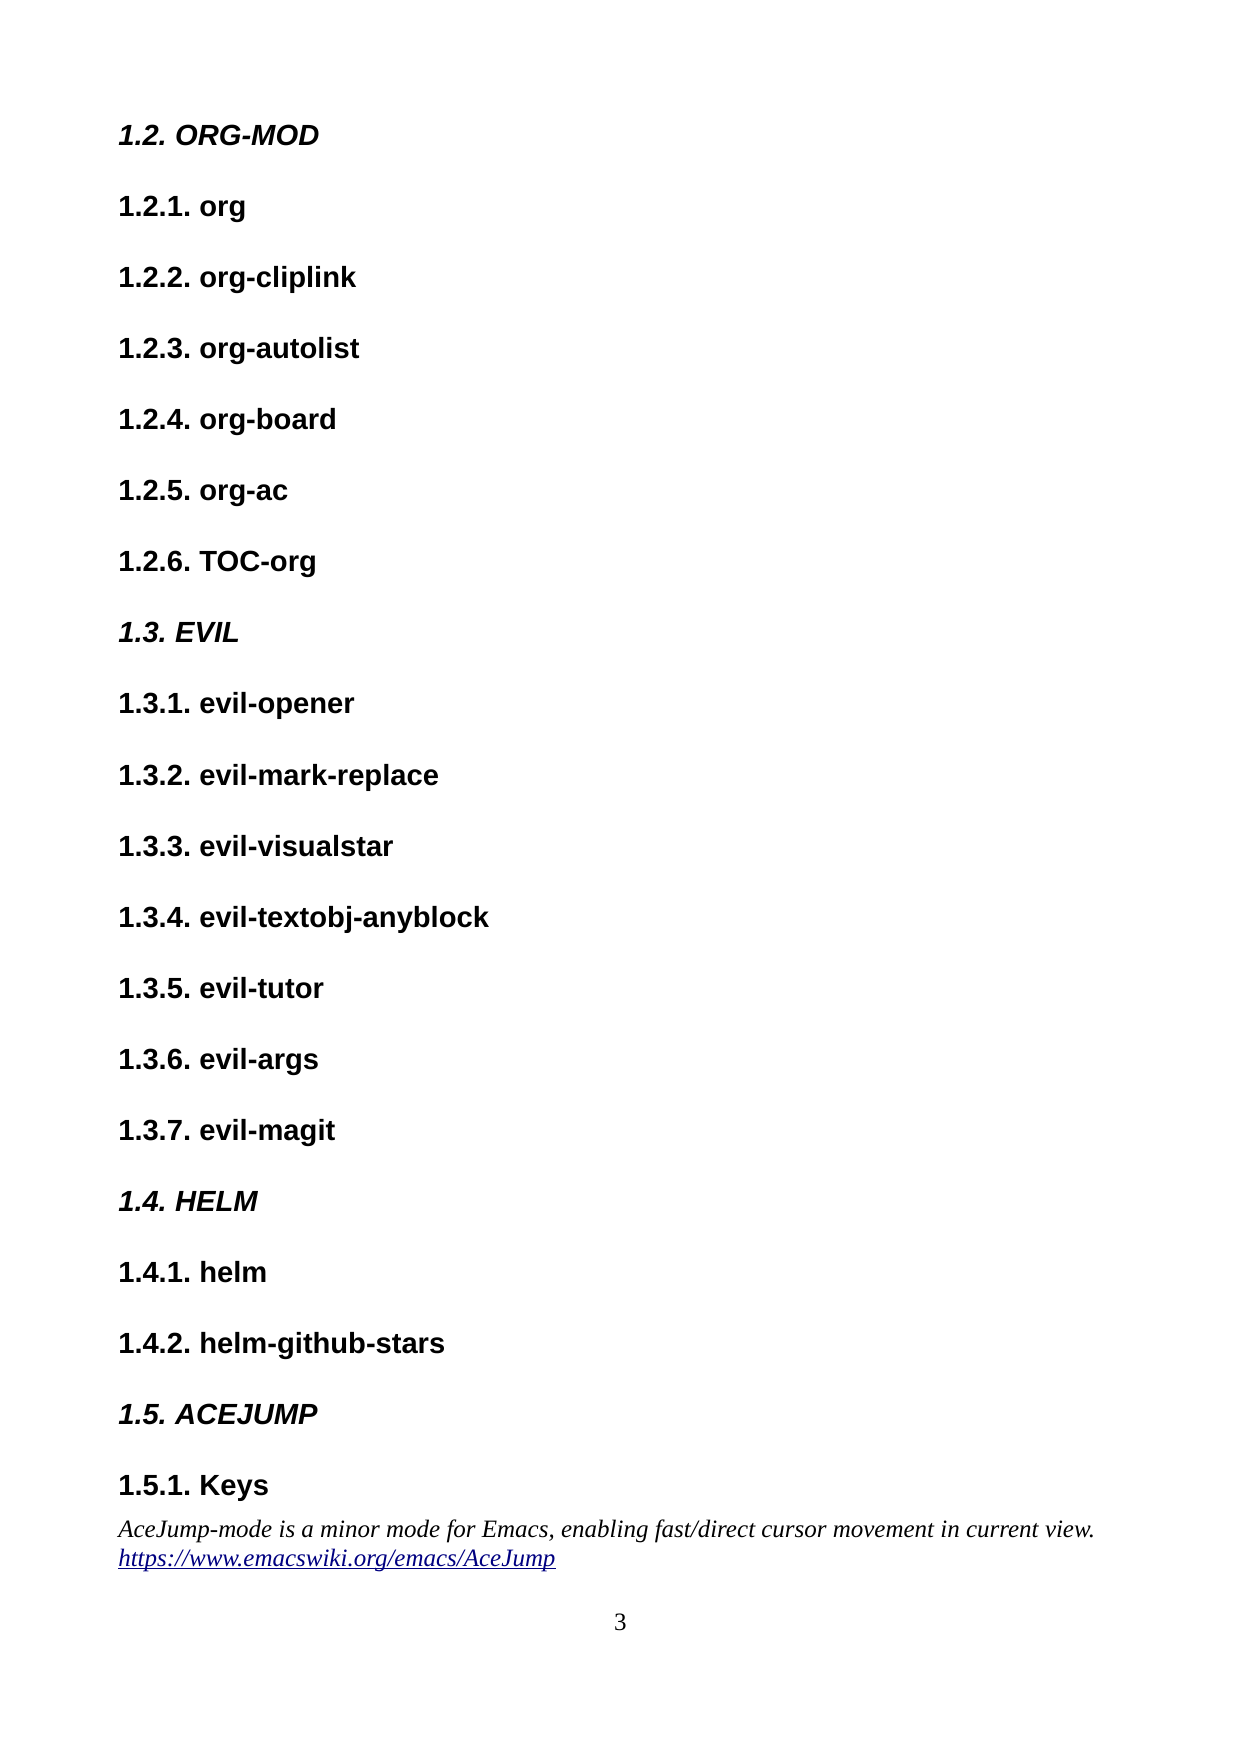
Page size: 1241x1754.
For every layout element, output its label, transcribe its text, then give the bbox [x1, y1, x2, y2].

subtitle ACEJUMP [118, 1397, 1122, 1430]
subtitle org-cliplink [118, 260, 1122, 294]
subtitle evil-opener [118, 686, 1122, 720]
subtitle TOC-org [118, 544, 1122, 578]
subtitle helm [118, 1255, 1122, 1288]
subtitle helm-github-stars [118, 1326, 1122, 1359]
subtitle evil-visualstar [118, 828, 1122, 862]
subtitle HELM [118, 1184, 1122, 1217]
subtitle evil-magit [118, 1113, 1122, 1146]
subtitle evil-mark-replace [118, 757, 1122, 791]
subtitle org-ac [118, 473, 1122, 507]
subtitle org-board [118, 402, 1122, 436]
subtitle ORG-MOD [118, 118, 1122, 152]
subtitle EVIL [118, 615, 1122, 649]
subtitle evil-textobj-anyblock [118, 899, 1122, 933]
subtitle org-autolist [118, 331, 1122, 365]
subtitle org [118, 189, 1122, 223]
subtitle Keys [118, 1468, 1122, 1501]
text AceJump-mode is a minor mode for Emacs, enabling fast/direct cursor movement in current view. https://www.emacswiki.org/emacs/AceJump [118, 1514, 1122, 1571]
subtitle evil-tutor [118, 971, 1122, 1004]
subtitle evil-args [118, 1042, 1122, 1075]
